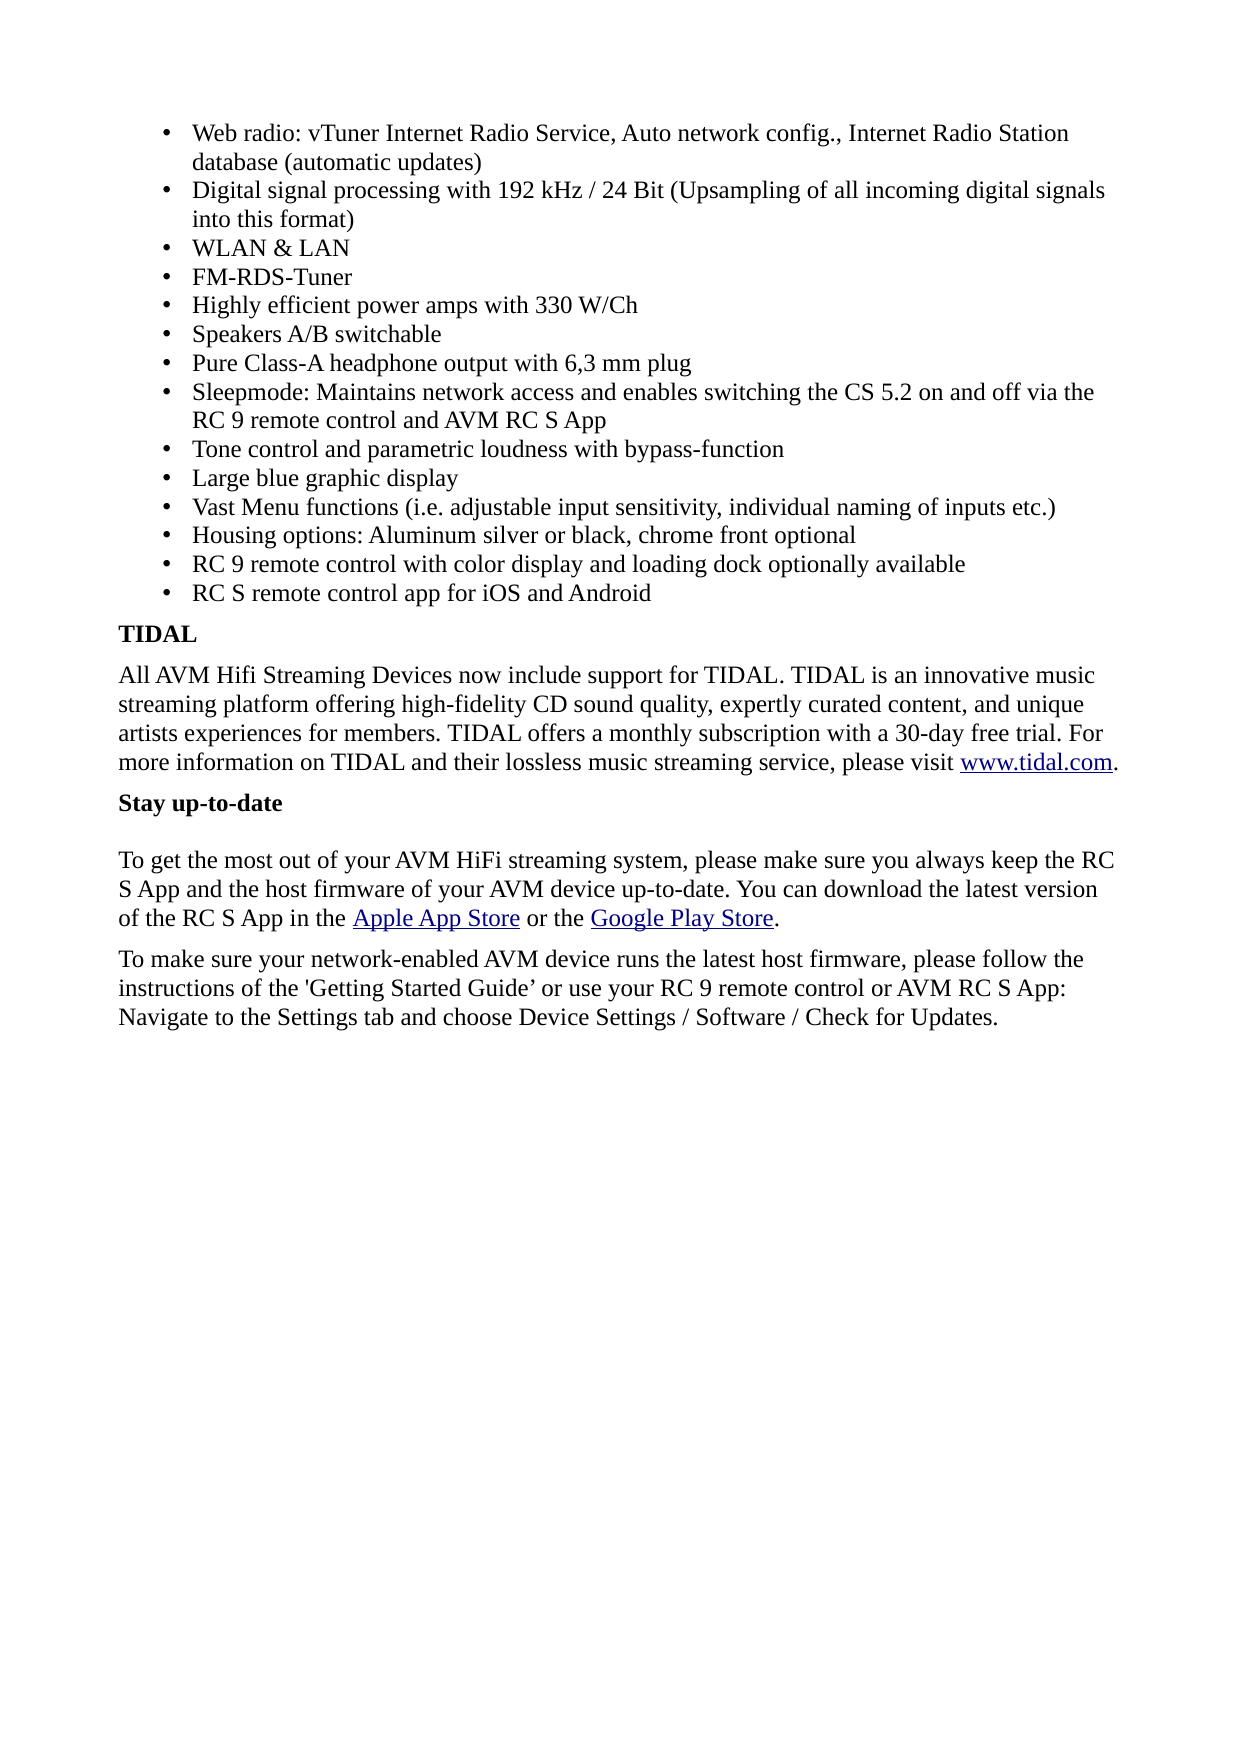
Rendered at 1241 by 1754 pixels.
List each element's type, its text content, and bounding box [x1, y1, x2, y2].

list Vast Menu functions (i.e. adjustable input sensitivity, individual naming of inputs etc.) [162, 492, 1122, 521]
list RC 9 remote control with color display and loading dock optionally available [162, 549, 1122, 578]
list Pure Class-A headphone output with 6,3 mm plug [162, 348, 1122, 377]
list Large blue graphic display [162, 463, 1122, 492]
list Web radio: vTuner Internet Radio Service, Auto network config., Internet Radio Station database (automatic updates) [162, 118, 1122, 176]
list Highly efficient power amps with 330 W/Ch [162, 291, 1122, 319]
text All AVM Hifi Streaming Devices now include support for TIDAL. TIDAL is an innovative music streaming platform offering high-fidelity CD sound quality, expertly curated content, and unique artists experiences for members. TIDAL offers a monthly subscription with a 30-day free trial. For more information on TIDAL and their lossless music streaming service, please visit www.tidal.com. [118, 661, 1122, 776]
list WLAN & LAN [162, 233, 1122, 262]
list FM-RDS-Tuner [162, 262, 1122, 291]
text To make sure your network-enabled AVM device runs the latest host firmware, please follow the instructions of the 'Getting Started Guide’ or use your RC 9 remote control or AVM RC S App: Navigate to the Settings tab and choose Device Settings / Software / Check for Updates. [118, 944, 1122, 1031]
list RC S remote control app for iOS and Android [162, 578, 1122, 607]
list Tone control and parametric loudness with bypass-function [162, 434, 1122, 463]
text Stay up-to-date To get the most out of your AVM HiFi streaming system, please make sure you always keep the RC S App and the host firmware of your AVM device up-to-date. You can download the latest version of the RC S App in the Apple App Store or the Google Play Store. [118, 788, 1122, 932]
text TIDAL [118, 619, 1122, 648]
list Sleepmode: Maintains network access and enables switching the CS 5.2 on and off via the RC 9 remote control and AVM RC S App [162, 377, 1122, 434]
list Housing options: Aluminum silver or black, chrome front optional [162, 521, 1122, 549]
list Speakers A/B switchable [162, 319, 1122, 348]
list Digital signal processing with 192 kHz / 24 Bit (Upsampling of all incoming digital signals into this format) [162, 176, 1122, 233]
